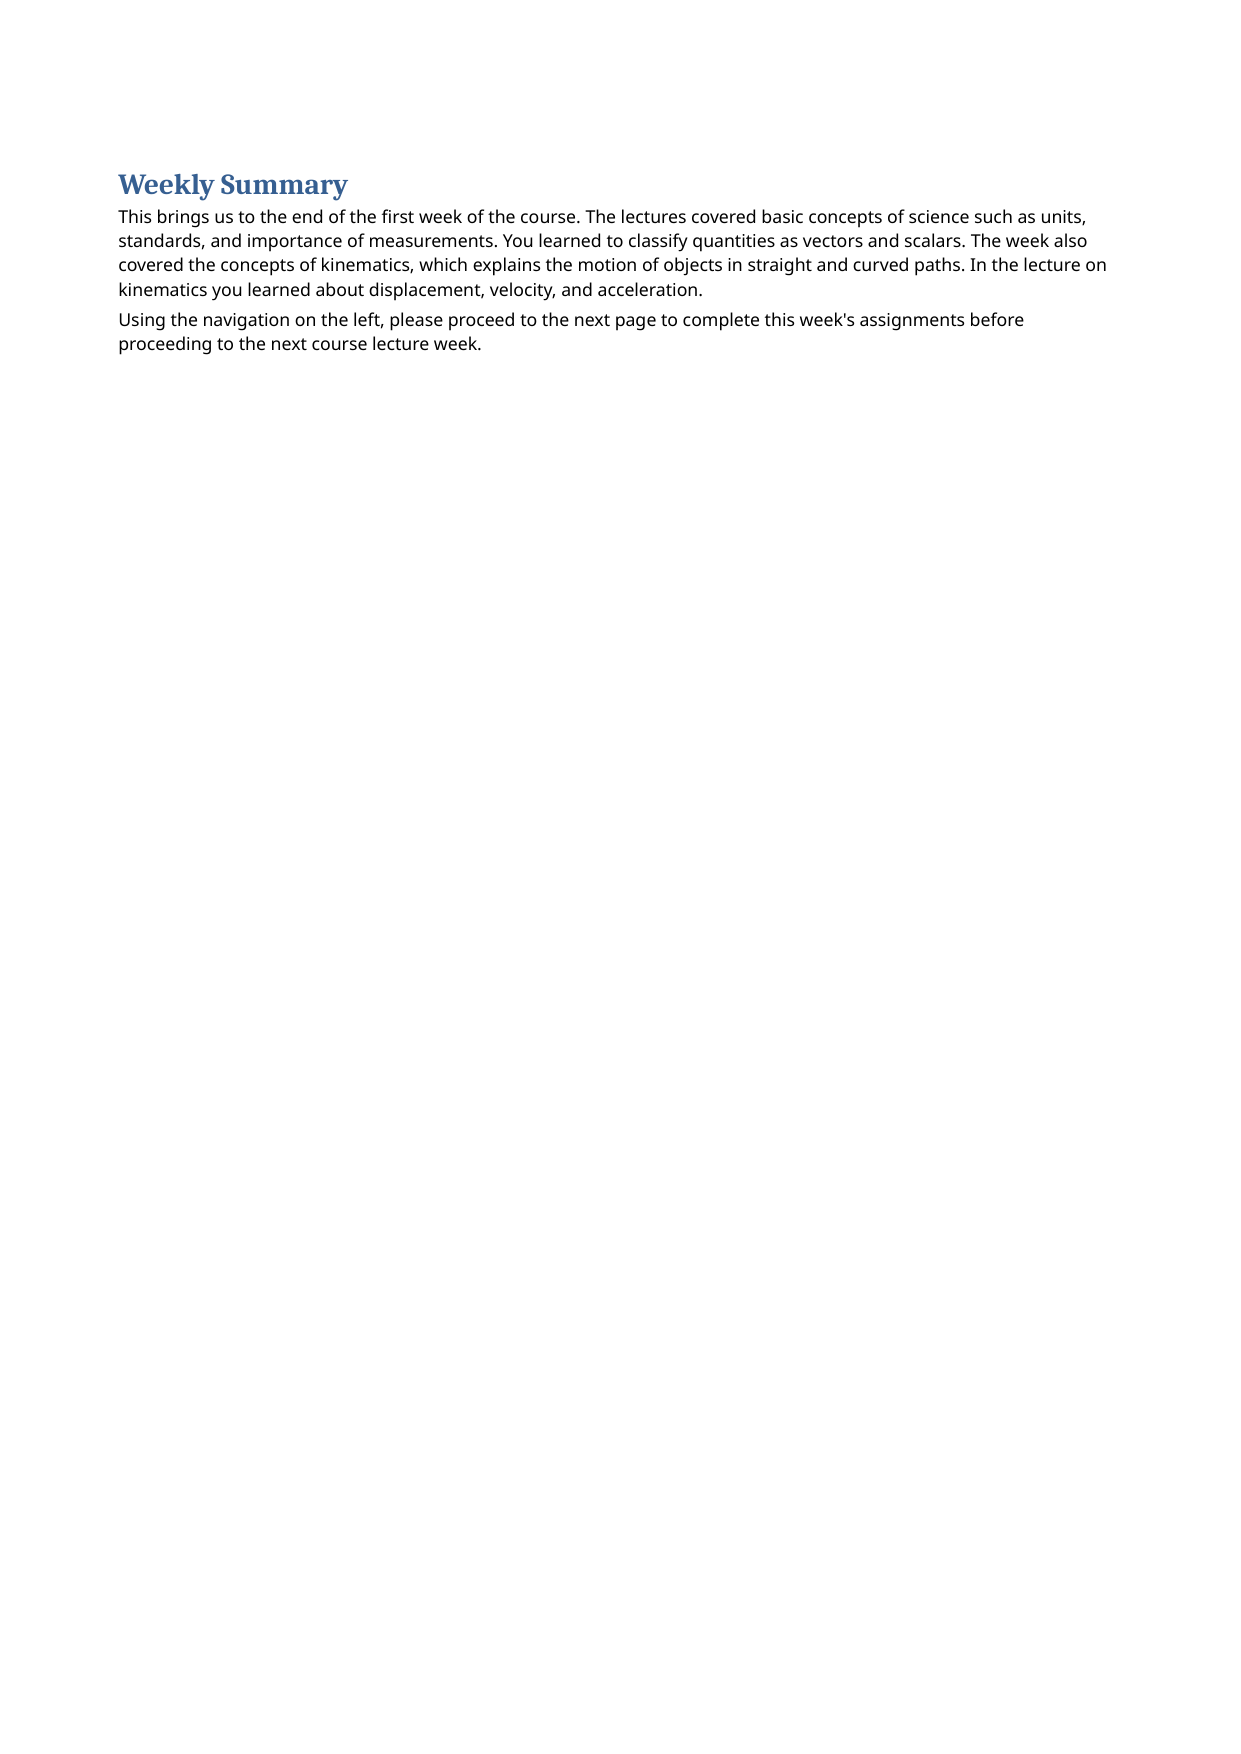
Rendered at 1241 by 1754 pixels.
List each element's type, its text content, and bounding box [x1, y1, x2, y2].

text Using the navigation on the left, please proceed to the next page to complete this week's assignments before proceeding to the next course lecture week. [118, 307, 1122, 355]
subtitle Weekly Summary [118, 168, 1122, 202]
text This brings us to the end of the first week of the course. The lectures covered basic concepts of science such as units, standards, and importance of measurements. You learned to classify quantities as vectors and scalars. The week also covered the concepts of kinematics, which explains the motion of objects in straight and curved paths. In the lecture on kinematics you learned about displacement, velocity, and acceleration. [118, 204, 1122, 301]
